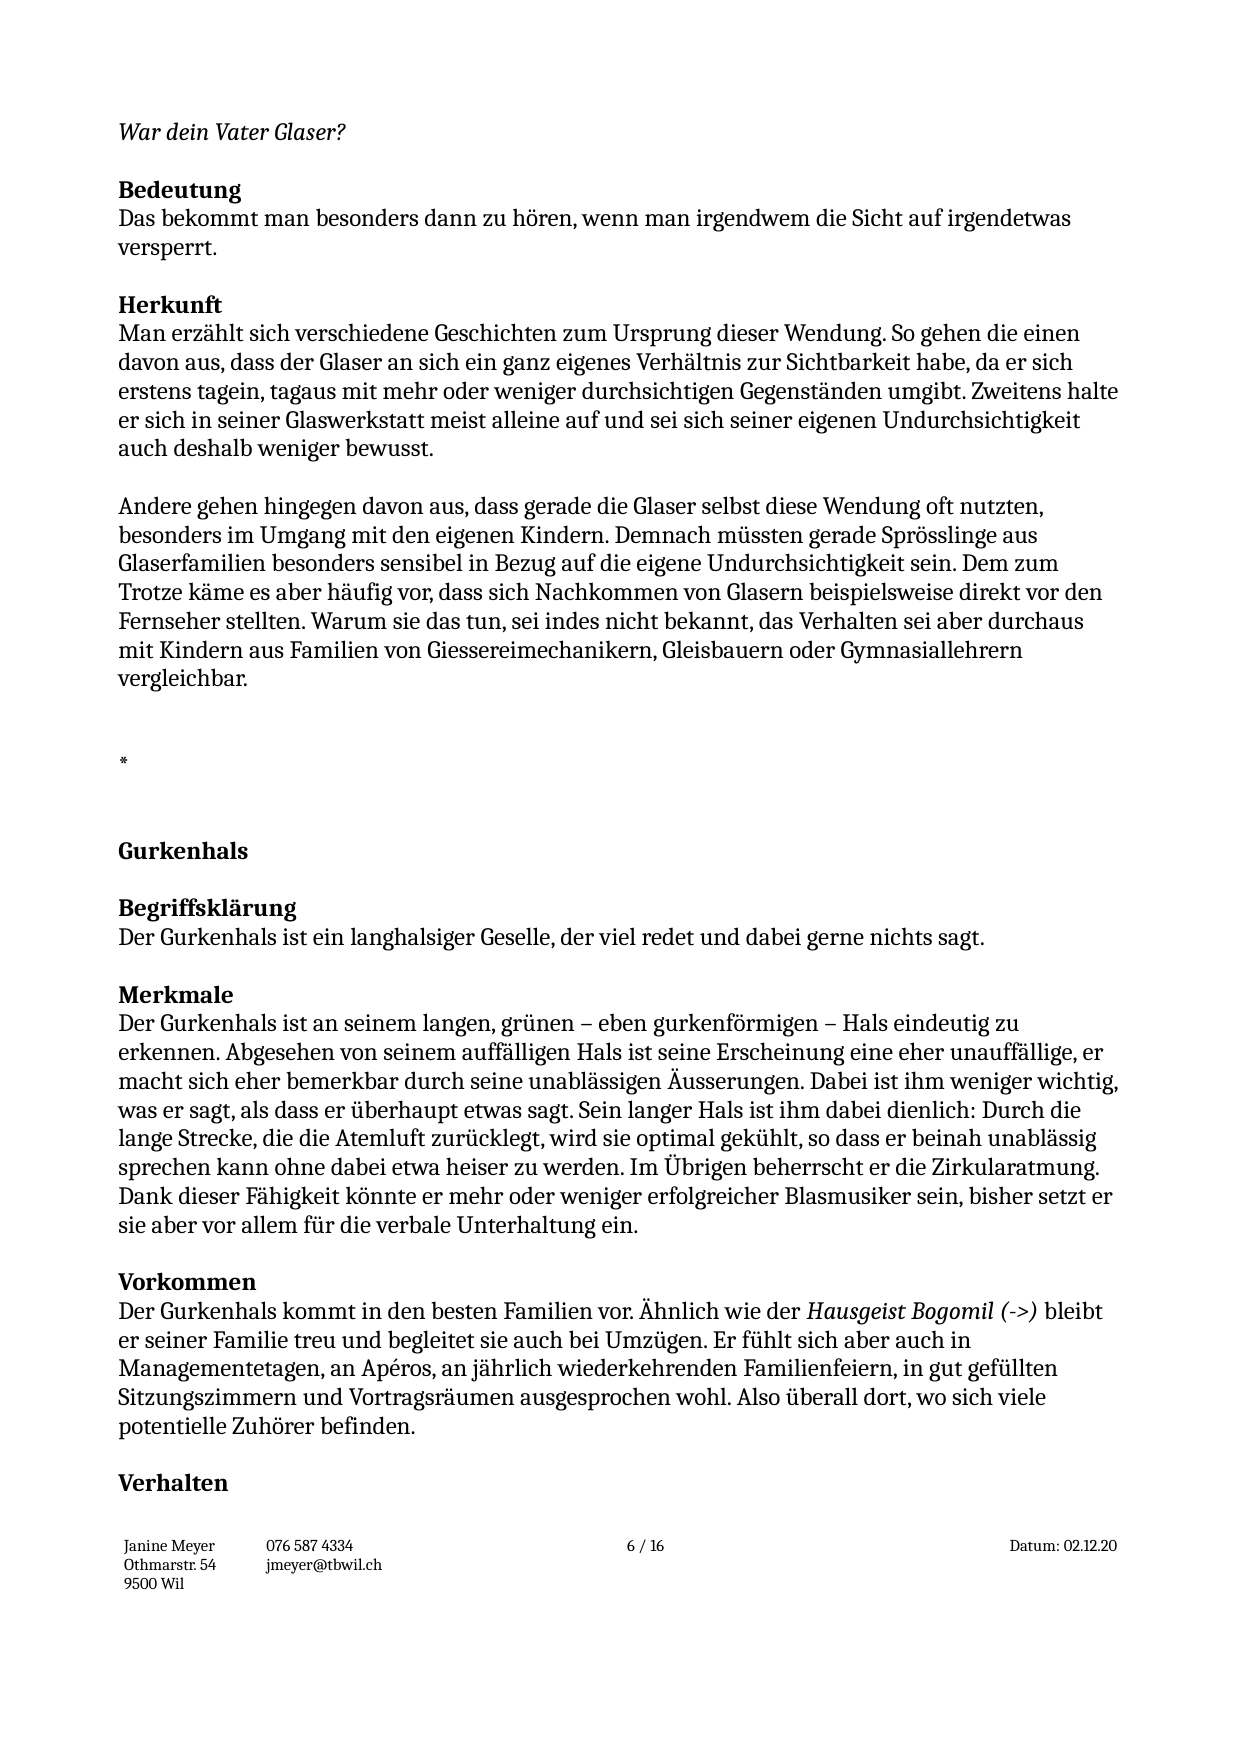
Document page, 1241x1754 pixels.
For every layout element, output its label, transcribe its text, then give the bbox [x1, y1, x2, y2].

text Verhalten [118, 1469, 1122, 1498]
text Andere gehen hingegen davon aus, dass gerade die Glaser selbst diese Wendung oft nutzten, besonders im Umgang mit den eigenen Kindern. Demnach müssten gerade Sprösslinge aus Glaserfamilien besonders sensibel in Bezug auf die eigene Undurchsichtigkeit sein. Dem zum Trotze käme es aber häufig vor, dass sich Nachkommen von Glasern beispielsweise direkt vor den Fernseher stellten. Warum sie das tun, sei indes nicht bekannt, das Verhalten sei aber durchaus mit Kindern aus Familien von Giessereimechanikern, Gleisbauern oder Gymnasiallehrern vergleichbar. [118, 492, 1122, 693]
text Bedeutung [118, 176, 1122, 204]
text Der Gurkenhals ist ein langhalsiger Geselle, der viel redet und dabei gerne nichts sagt. [118, 923, 1122, 952]
text Merkmale [118, 981, 1122, 1009]
text Gurkenhals [118, 837, 1122, 866]
text War dein Vater Glaser? [118, 118, 1122, 147]
text Das bekommt man besonders dann zu hören, wenn man irgendwem die Sicht auf irgendetwas versperrt. [118, 204, 1122, 262]
text Vorkommen [118, 1268, 1122, 1297]
text Man erzählt sich verschiedene Geschichten zum Ursprung dieser Wendung. So gehen die einen davon aus, dass der Glaser an sich ein ganz eigenes Verhältnis zur Sichtbarkeit habe, da er sich erstens tagein, tagaus mit mehr oder weniger durchsichtigen Gegenständen umgibt. Zweitens halte er sich in seiner Glaswerkstatt meist alleine auf und sei sich seiner eigenen Undurchsichtigkeit auch deshalb weniger bewusst. [118, 319, 1122, 463]
text Der Gurkenhals ist an seinem langen, grünen – eben gurkenförmigen – Hals eindeutig zu erkennen. Abgesehen von seinem auffälligen Hals ist seine Erscheinung eine eher unauffällige, er macht sich eher bemerkbar durch seine unablässigen Äusserungen. Dabei ist ihm weniger wichtig, was er sagt, als dass er überhaupt etwas sagt. Sein langer Hals ist ihm dabei dienlich: Durch die lange Strecke, die die Atemluft zurücklegt, wird sie optimal gekühlt, so dass er beinah unablässig sprechen kann ohne dabei etwa heiser zu werden. Im Übrigen beherrscht er die Zirkularatmung. Dank dieser Fähigkeit könnte er mehr oder weniger erfolgreicher Blasmusiker sein, bisher setzt er sie aber vor allem für die verbale Unterhaltung ein. [118, 1009, 1122, 1239]
text Der Gurkenhals kommt in den besten Familien vor. Ähnlich wie der Hausgeist Bogomil (->) bleibt er seiner Familie treu und begleitet sie auch bei Umzügen. Er fühlt sich aber auch in Managementetagen, an Apéros, an jährlich wiederkehrenden Familienfeiern, in gut gefüllten Sitzungszimmern und Vortragsräumen ausgesprochen wohl. Also überall dort, wo sich viele potentielle Zuhörer befinden. [118, 1297, 1122, 1441]
text * [118, 751, 1122, 779]
text Herkunft [118, 291, 1122, 319]
text Begriffsklärung [118, 894, 1122, 923]
